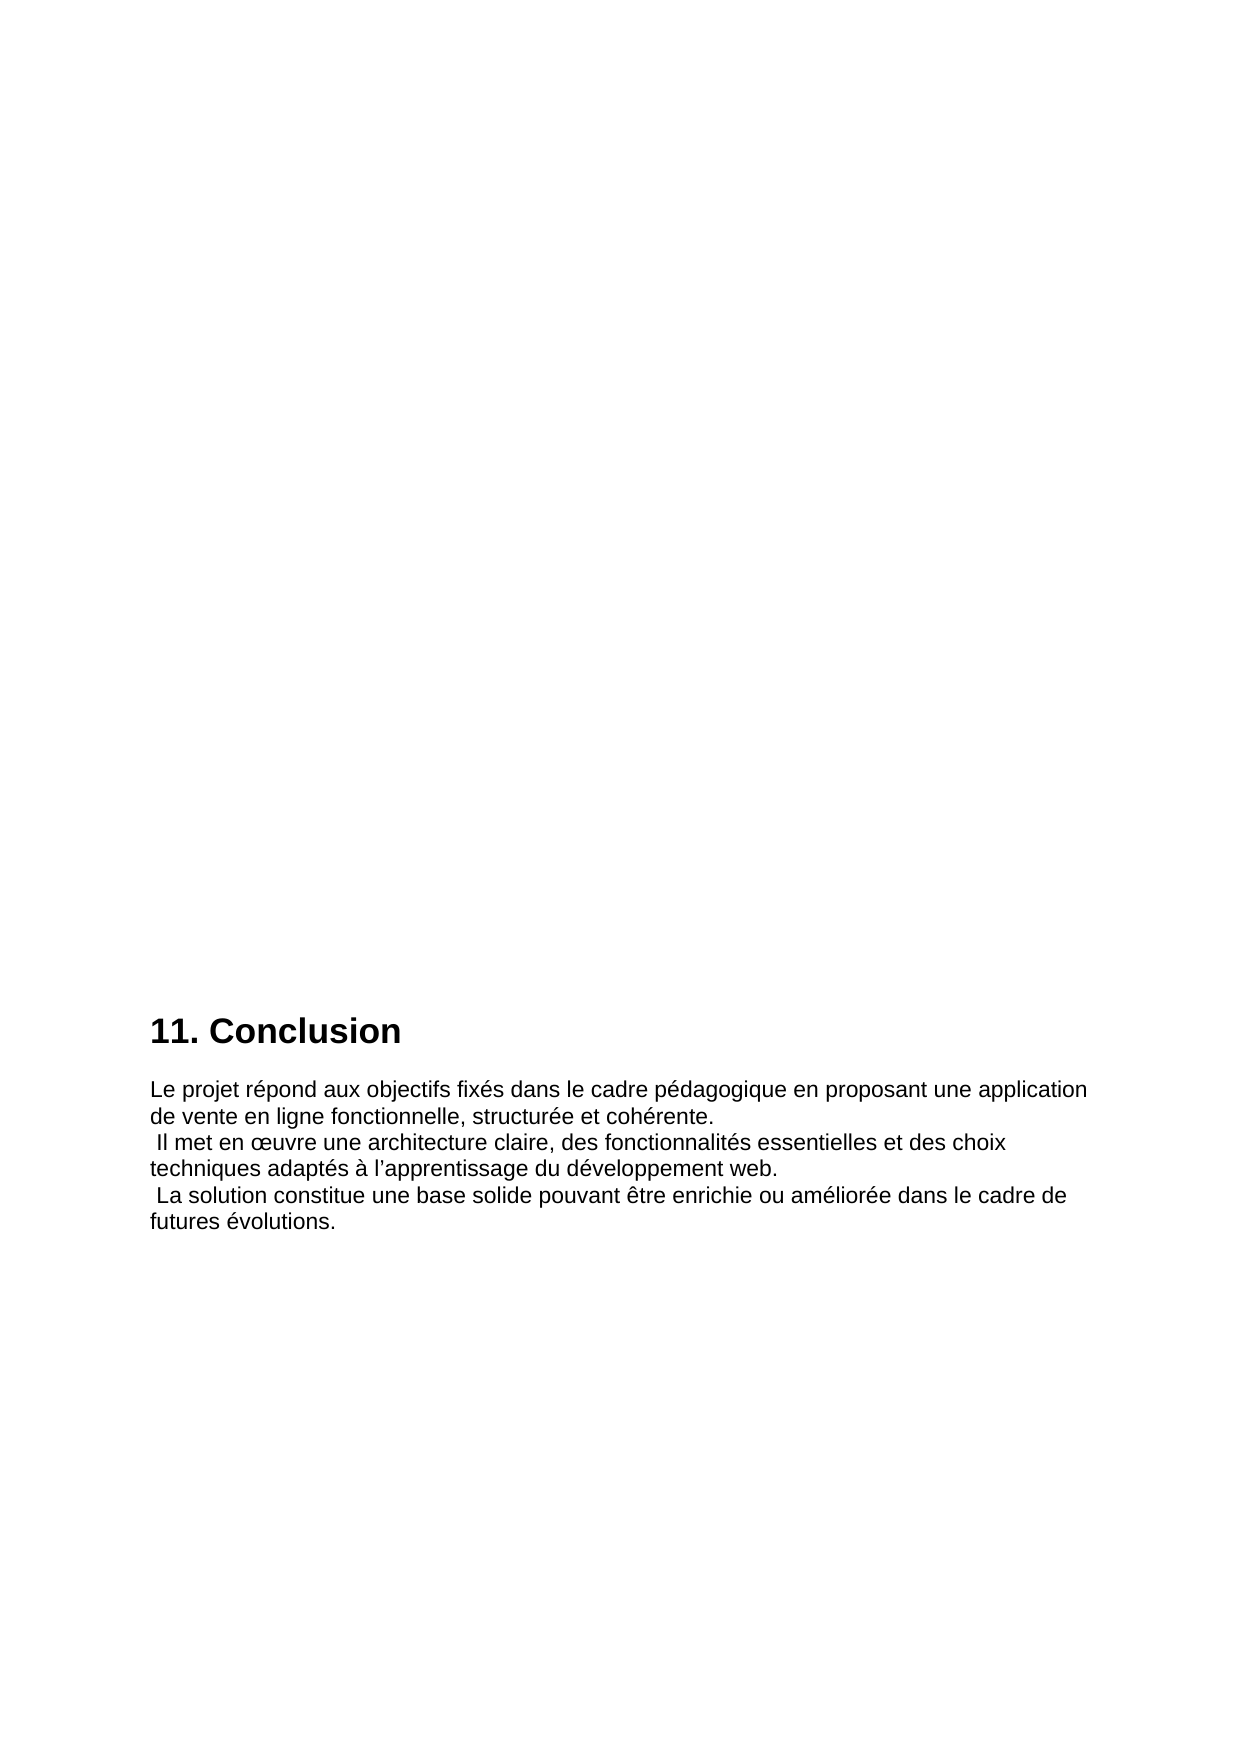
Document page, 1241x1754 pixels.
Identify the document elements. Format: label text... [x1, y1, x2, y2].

text Le projet répond aux objectifs fixés dans le cadre pédagogique en proposant une application de vente en ligne fonctionnelle, structurée et cohérente. Il met en œuvre une architecture claire, des fonctionnalités essentielles et des choix techniques adaptés à l’apprentissage du développement web. La solution constitue une base solide pouvant être enrichie ou améliorée dans le cadre de futures évolutions. [150, 1076, 1090, 1234]
subtitle 11. Conclusion [150, 1011, 1090, 1051]
